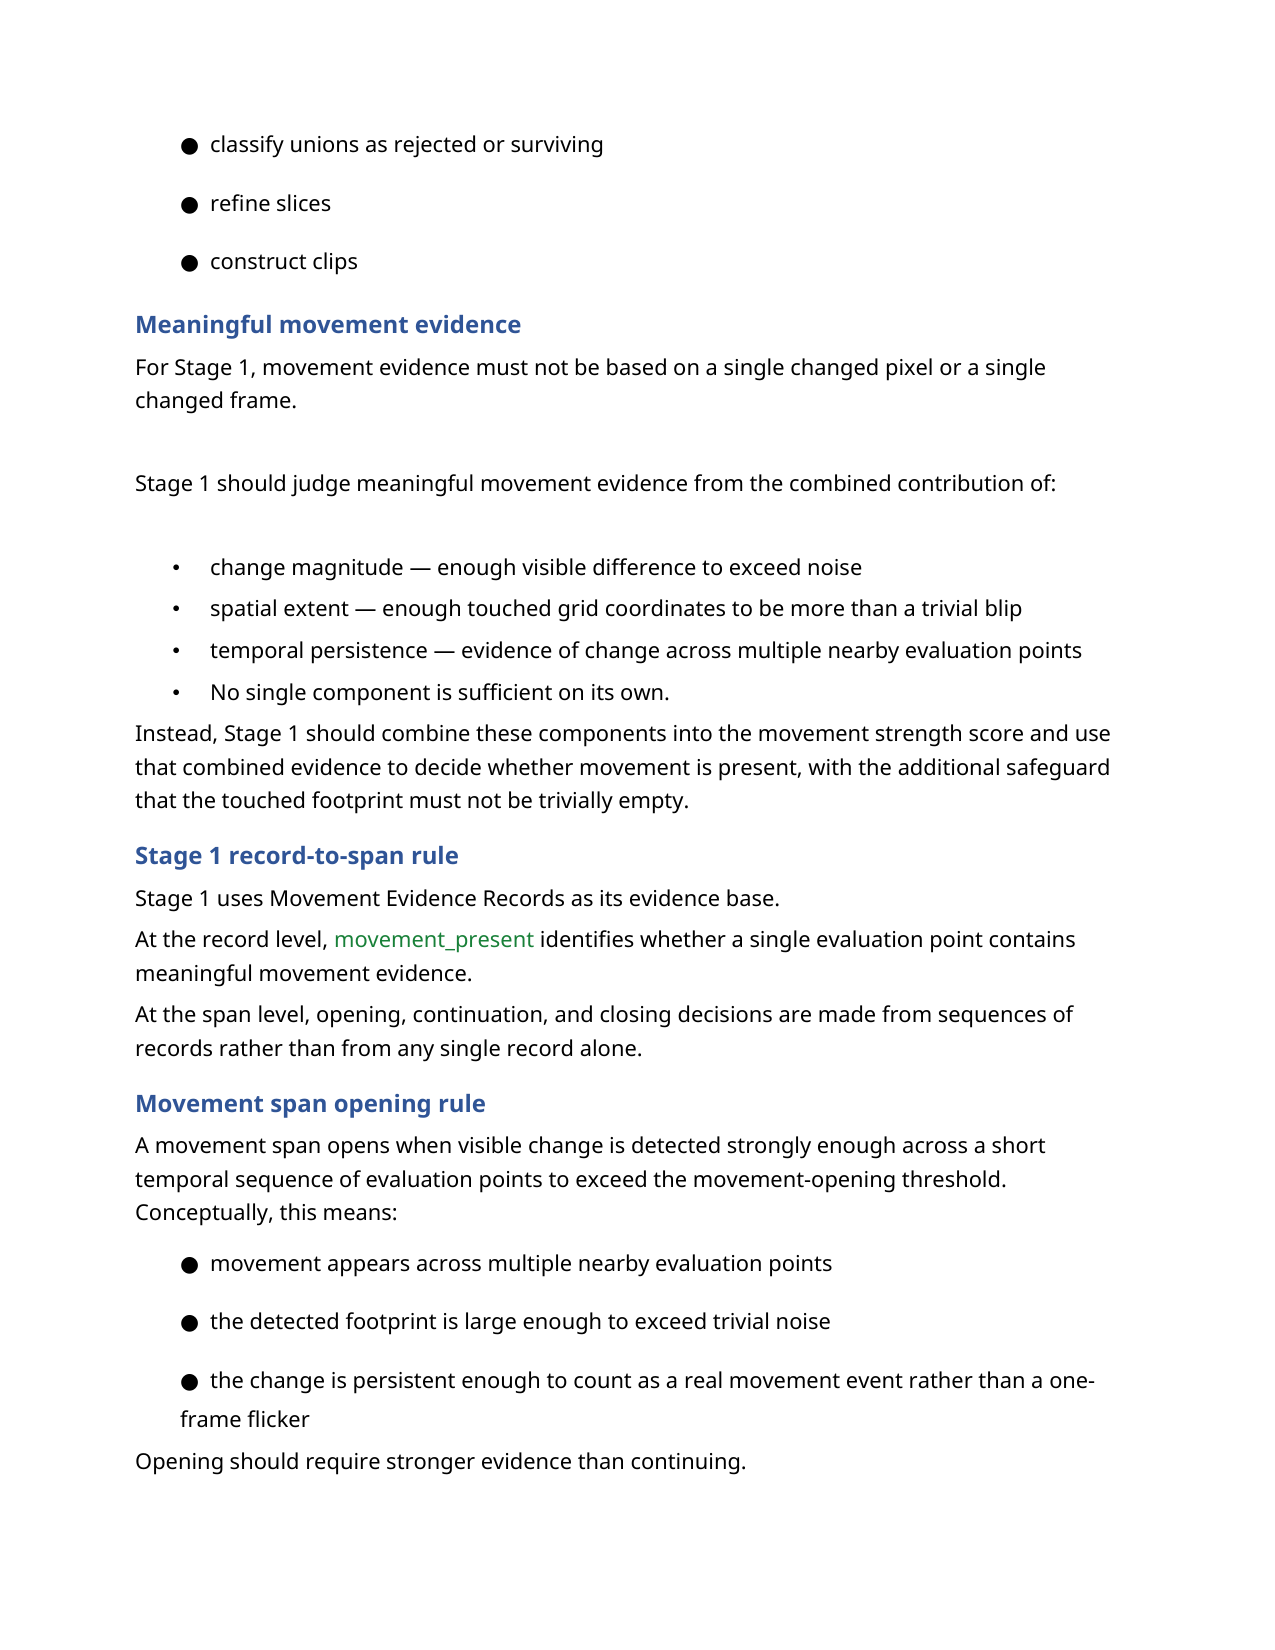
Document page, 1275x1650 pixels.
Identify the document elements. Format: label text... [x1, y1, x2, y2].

text Stage 1 should judge meaningful movement evidence from the combined contribution of: [135, 468, 1140, 498]
list No single component is sufficient on its own. [172, 677, 1140, 706]
list refine slices [180, 178, 1140, 223]
text At the record level, movement_present identifies whether a single evaluation point contains meaningful movement evidence. [135, 924, 1140, 987]
subtitle Meaningful movement evidence [135, 308, 1140, 341]
list classify unions as rejected or surviving [180, 120, 1140, 165]
text Opening should require stronger evidence than continuing. [135, 1446, 1140, 1476]
list the detected footprint is large enough to exceed trivial noise [180, 1297, 1140, 1342]
subtitle Stage 1 record-to-span rule [135, 839, 1140, 872]
list temporal persistence — evidence of change across multiple nearby evaluation points [172, 635, 1140, 665]
text Stage 1 uses Movement Evidence Records as its evidence base. [135, 883, 1140, 912]
subtitle Movement span opening rule [135, 1087, 1140, 1119]
list movement appears across multiple nearby evaluation points [180, 1239, 1140, 1284]
text Instead, Stage 1 should combine these components into the movement strength score and use that combined evidence to decide whether movement is present, with the additional safeguard that the touched footprint must not be trivially empty. [135, 718, 1140, 815]
text A movement span opens when visible change is detected strongly enough across a short temporal sequence of evaluation points to exceed the movement-opening threshold. Conceptually, this means: [135, 1130, 1140, 1227]
list spatial extent — enough touched grid coordinates to be more than a trivial blip [172, 593, 1140, 623]
text For Stage 1, movement evidence must not be based on a single changed pixel or a single changed frame. [135, 352, 1140, 415]
list construct clips [180, 237, 1140, 282]
list change magnitude — enough visible difference to exceed noise [172, 552, 1140, 581]
text At the span level, opening, continuation, and closing decisions are made from sequences of records rather than from any single record alone. [135, 999, 1140, 1062]
list the change is persistent enough to count as a real movement event rather than a one-frame flicker [180, 1356, 1140, 1434]
